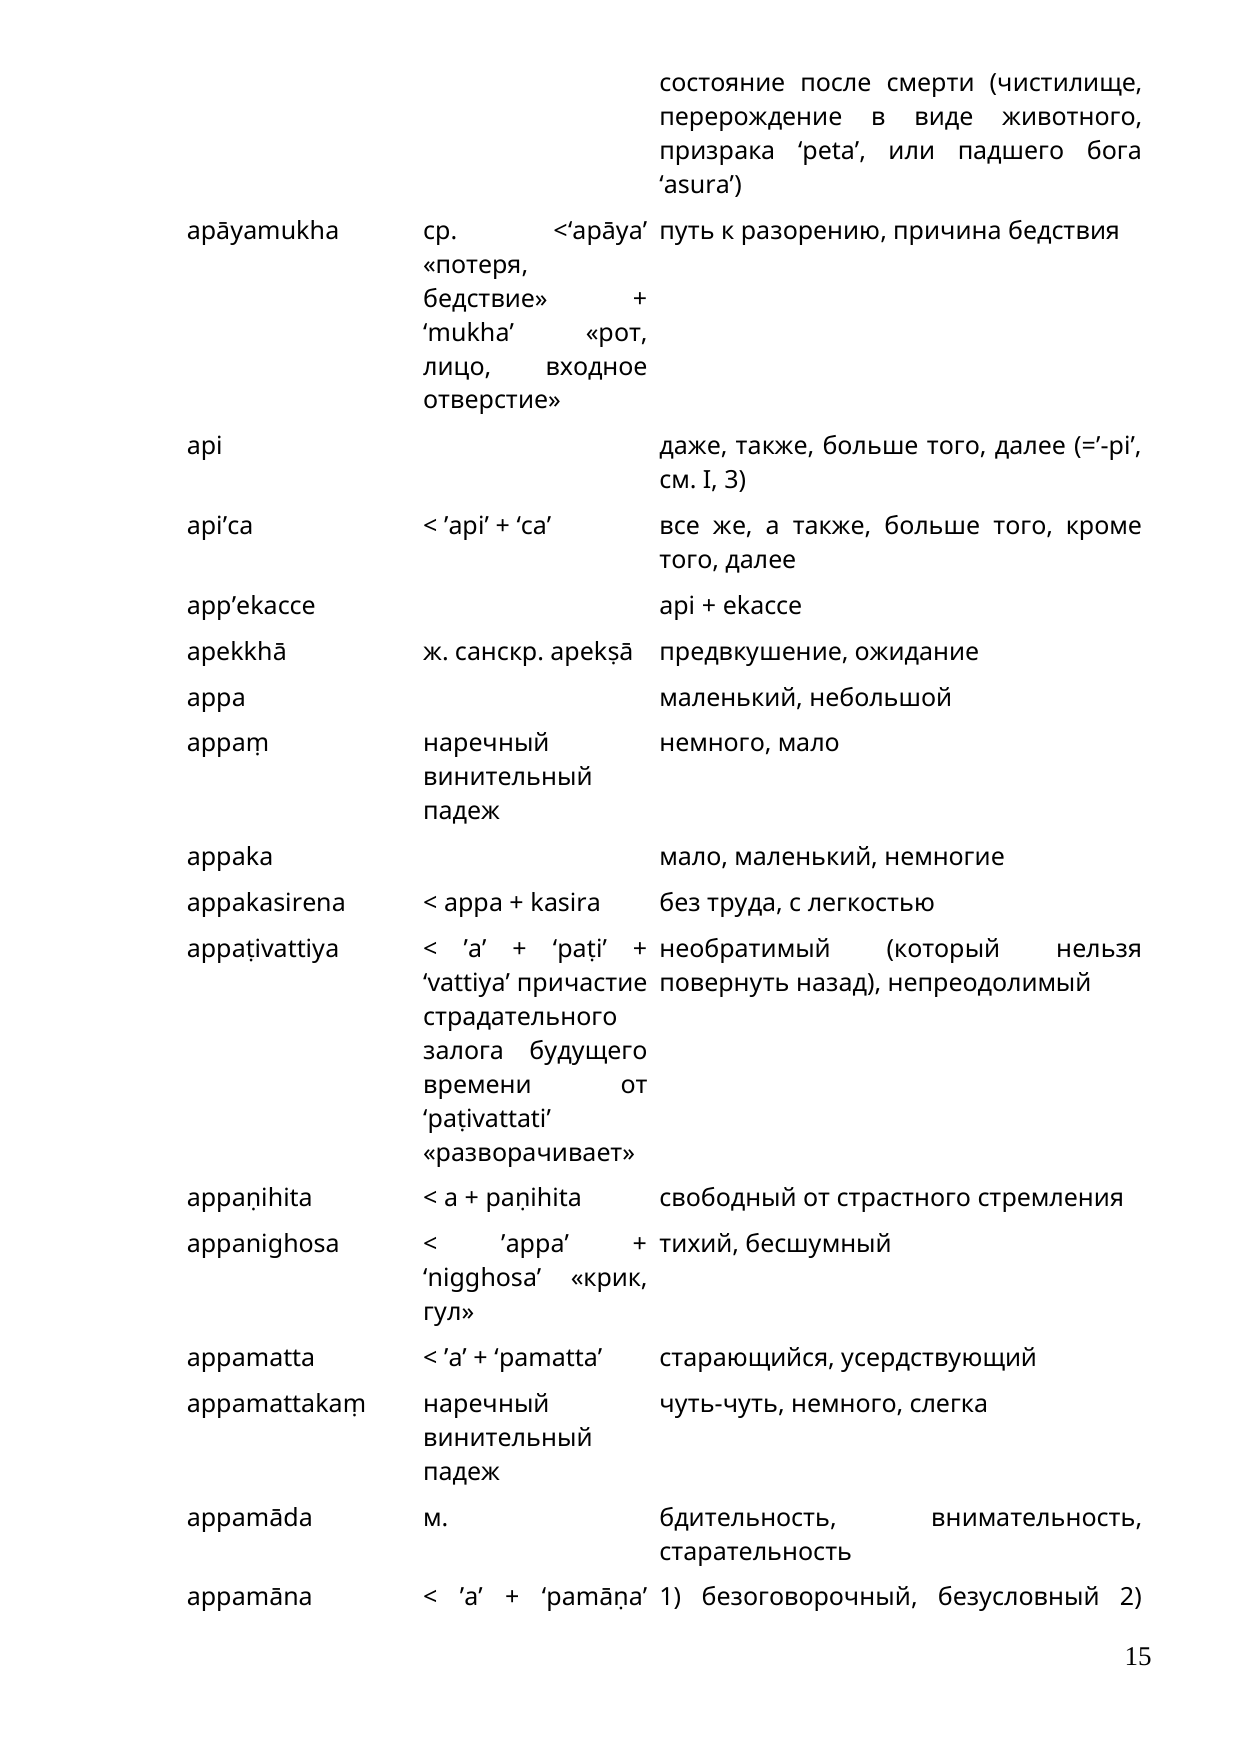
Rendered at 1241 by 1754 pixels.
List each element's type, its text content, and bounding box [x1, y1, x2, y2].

table_cell необратимый (который нельзя повернуть назад), непреодолимый [653, 925, 1148, 1174]
table_cell appaṭivattiya [181, 925, 417, 1174]
table_cell appamattakaṃ [181, 1380, 417, 1494]
table_cell предвкушение, ожидание [653, 628, 1148, 674]
table_cell чуть-чуть, немного, слегка [653, 1380, 1148, 1494]
table_cell немного, мало [653, 720, 1148, 833]
table_cell без труда, с легкостью [653, 879, 1148, 925]
table_cell 1) безоговорочный, безусловный 2) [653, 1574, 1148, 1619]
table_cell ср. <‘apāya’ «потеря, бедствие» + ‘mukha’ «рот, лицо, входное отверстие» [417, 207, 653, 422]
table_cell мало, маленький, немногие [653, 833, 1148, 879]
table_cell appamatta [181, 1334, 417, 1380]
table_cell appaṇihita [181, 1175, 417, 1220]
table_cell < ’a’ + ‘paṭi’ + ‘vattiya’ причастие страдательного залога будущего времени от ‘paṭivattati’ «разворачивает» [417, 925, 653, 1174]
table_cell api [181, 423, 417, 502]
table_cell < a + paṇihita [417, 1175, 653, 1220]
table_cell apāyamukha [181, 207, 417, 422]
table_cell путь к разорению, причина бедствия [653, 207, 1148, 422]
table_cell app’ekacce [181, 582, 417, 628]
table_cell appaṃ [181, 720, 417, 833]
table_cell appamāna [181, 1574, 417, 1619]
table_cell [417, 582, 653, 628]
table_cell наречный винительный падеж [417, 1380, 653, 1494]
table_cell apekkhā [181, 628, 417, 674]
table_cell appamāda [181, 1494, 417, 1573]
table_cell [417, 59, 653, 207]
table_cell < appa + kasira [417, 879, 653, 925]
table_cell даже, также, больше того, далее (=’-pi’, см. I, 3) [653, 423, 1148, 502]
table_cell маленький, небольшой [653, 674, 1148, 719]
table_cell < ’appa’ + ‘nigghosa’ «крик, гул» [417, 1220, 653, 1334]
table_cell бдительность, внимательность, старательность [653, 1494, 1148, 1573]
table_cell свободный от страстного стремления [653, 1175, 1148, 1220]
table_cell [181, 59, 417, 207]
table_cell все же, а также, больше того, кроме того, далее [653, 502, 1148, 582]
table_cell appa [181, 674, 417, 719]
table_cell < ’api’ + ‘ca’ [417, 502, 653, 582]
table_cell < ’a’ + ‘pamatta’ [417, 1334, 653, 1380]
table_cell [417, 423, 653, 502]
table_cell [417, 674, 653, 719]
table_cell тихий, бесшумный [653, 1220, 1148, 1334]
table_cell ж. санскр. apekṣā [417, 628, 653, 674]
table_cell appakasirena [181, 879, 417, 925]
table_cell состояние после смерти (чистилище, перерождение в виде животного, призрака ‘peta’, или падшего бога ‘asura’) [653, 59, 1148, 207]
table_cell < ’a’ + ‘pamāṇa’ [417, 1574, 653, 1619]
table_cell api’ca [181, 502, 417, 582]
table_cell старающийся, усердствующий [653, 1334, 1148, 1380]
table_cell м. [417, 1494, 653, 1573]
table_cell appanighosa [181, 1220, 417, 1334]
table_cell appaka [181, 833, 417, 879]
table_cell api + ekacce [653, 582, 1148, 628]
table_cell [417, 833, 653, 879]
table_cell наречный винительный падеж [417, 720, 653, 833]
